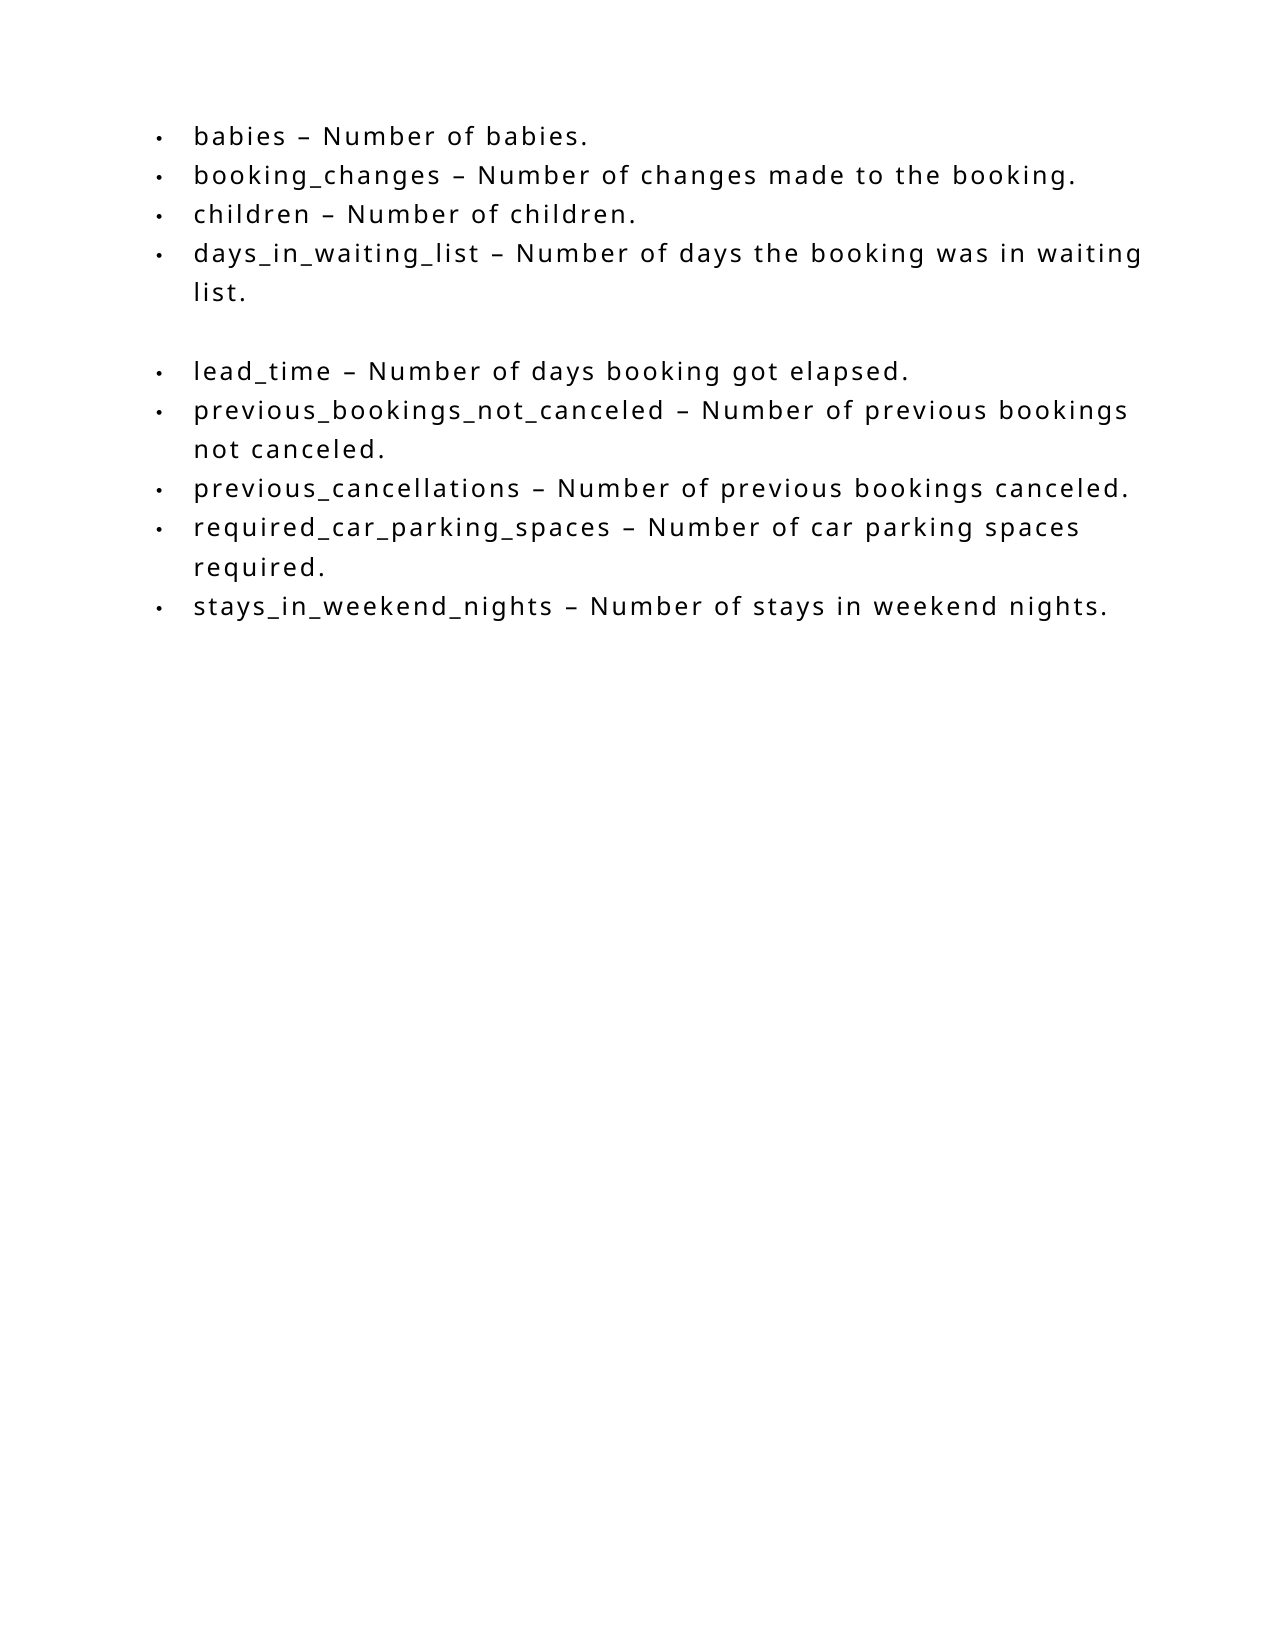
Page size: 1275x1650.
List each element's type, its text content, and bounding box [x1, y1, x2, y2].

list previous_bookings_not_canceled – Number of previous bookings not canceled. [156, 392, 1157, 466]
list days_in_waiting_list – Number of days the booking was in waiting list. [156, 236, 1157, 309]
list booking_changes – Number of changes made to the booking. [156, 157, 1157, 192]
list lead_time – Number of days booking got elapsed. [156, 353, 1157, 387]
list previous_cancellations – Number of previous bookings canceled. [156, 471, 1157, 505]
list required_car_parking_spaces – Number of car parking spaces required. [156, 510, 1157, 583]
list stays_in_weekend_nights – Number of stays in weekend nights. [156, 588, 1157, 622]
list children – Number of children. [156, 197, 1157, 231]
list babies – Number of babies. [156, 118, 1157, 152]
